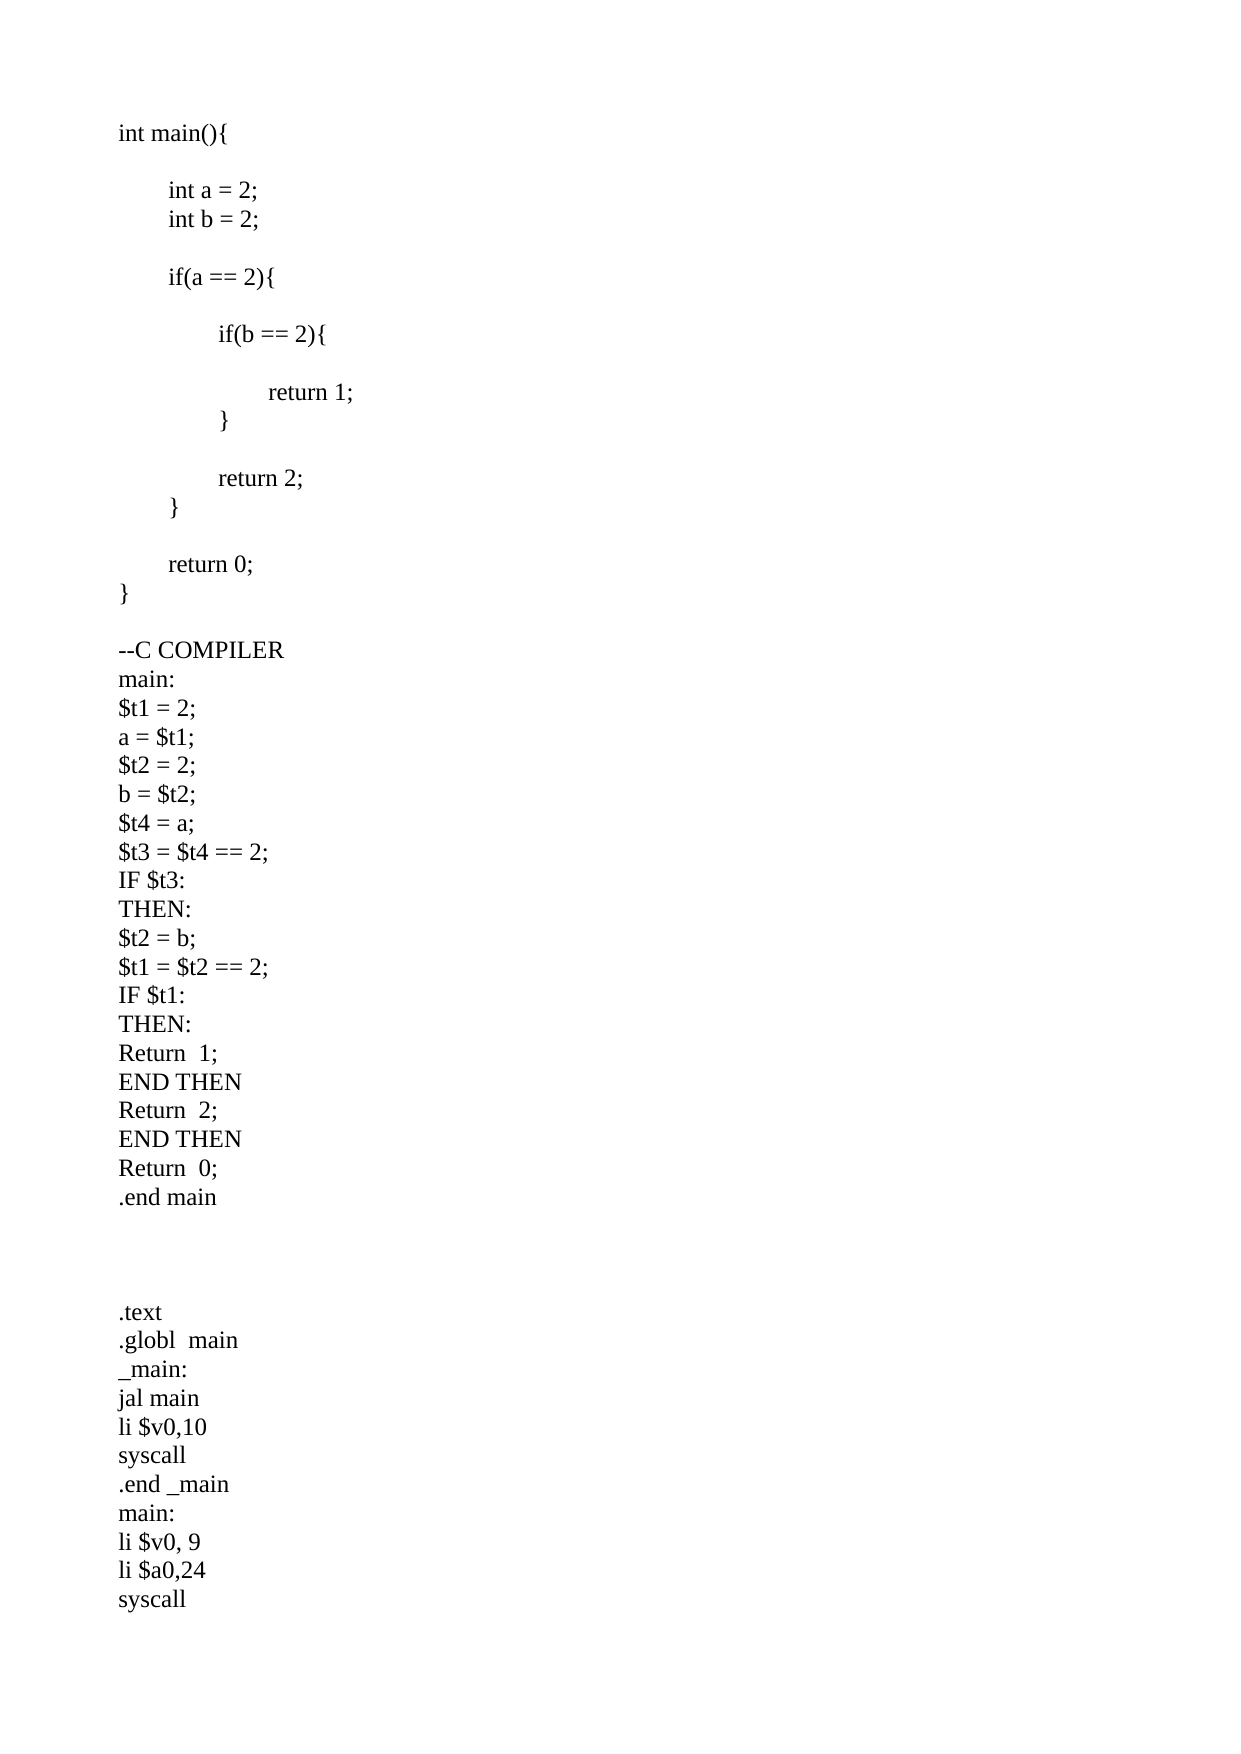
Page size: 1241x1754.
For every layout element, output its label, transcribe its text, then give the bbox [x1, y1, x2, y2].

text END THEN [118, 1067, 1122, 1096]
text a = $t1; [118, 722, 1122, 751]
text } [118, 406, 1122, 434]
text int main(){ [118, 118, 1122, 147]
text int a = 2; [118, 176, 1122, 204]
text } [118, 578, 1122, 607]
text IF $t3: [118, 866, 1122, 894]
text $t1 = 2; [118, 693, 1122, 722]
text .end _main [118, 1469, 1122, 1498]
text .globl main [118, 1326, 1122, 1354]
text Return 0; [118, 1153, 1122, 1182]
text li $v0,10 [118, 1412, 1122, 1441]
text THEN: [118, 894, 1122, 923]
text main: [118, 664, 1122, 693]
text int b = 2; [118, 204, 1122, 233]
text $t2 = b; [118, 923, 1122, 952]
text return 1; [118, 377, 1122, 406]
text syscall [118, 1441, 1122, 1469]
text IF $t1: [118, 981, 1122, 1009]
text $t1 = $t2 == 2; [118, 952, 1122, 981]
text jal main [118, 1383, 1122, 1412]
text if(b == 2){ [118, 319, 1122, 348]
text END THEN [118, 1124, 1122, 1153]
text if(a == 2){ [118, 262, 1122, 291]
text .end main [118, 1182, 1122, 1211]
text return 2; [118, 463, 1122, 492]
text li $v0, 9 [118, 1527, 1122, 1556]
text --C COMPILER [118, 636, 1122, 664]
text syscall [118, 1584, 1122, 1613]
text $t3 = $t4 == 2; [118, 837, 1122, 866]
text main: [118, 1498, 1122, 1527]
text Return 1; [118, 1038, 1122, 1067]
text } [118, 492, 1122, 521]
text THEN: [118, 1009, 1122, 1038]
text b = $t2; [118, 779, 1122, 808]
text $t4 = a; [118, 808, 1122, 837]
text $t2 = 2; [118, 751, 1122, 779]
text return 0; [118, 549, 1122, 578]
text .text [118, 1297, 1122, 1326]
text li $a0,24 [118, 1556, 1122, 1584]
text _main: [118, 1354, 1122, 1383]
text Return 2; [118, 1096, 1122, 1124]
